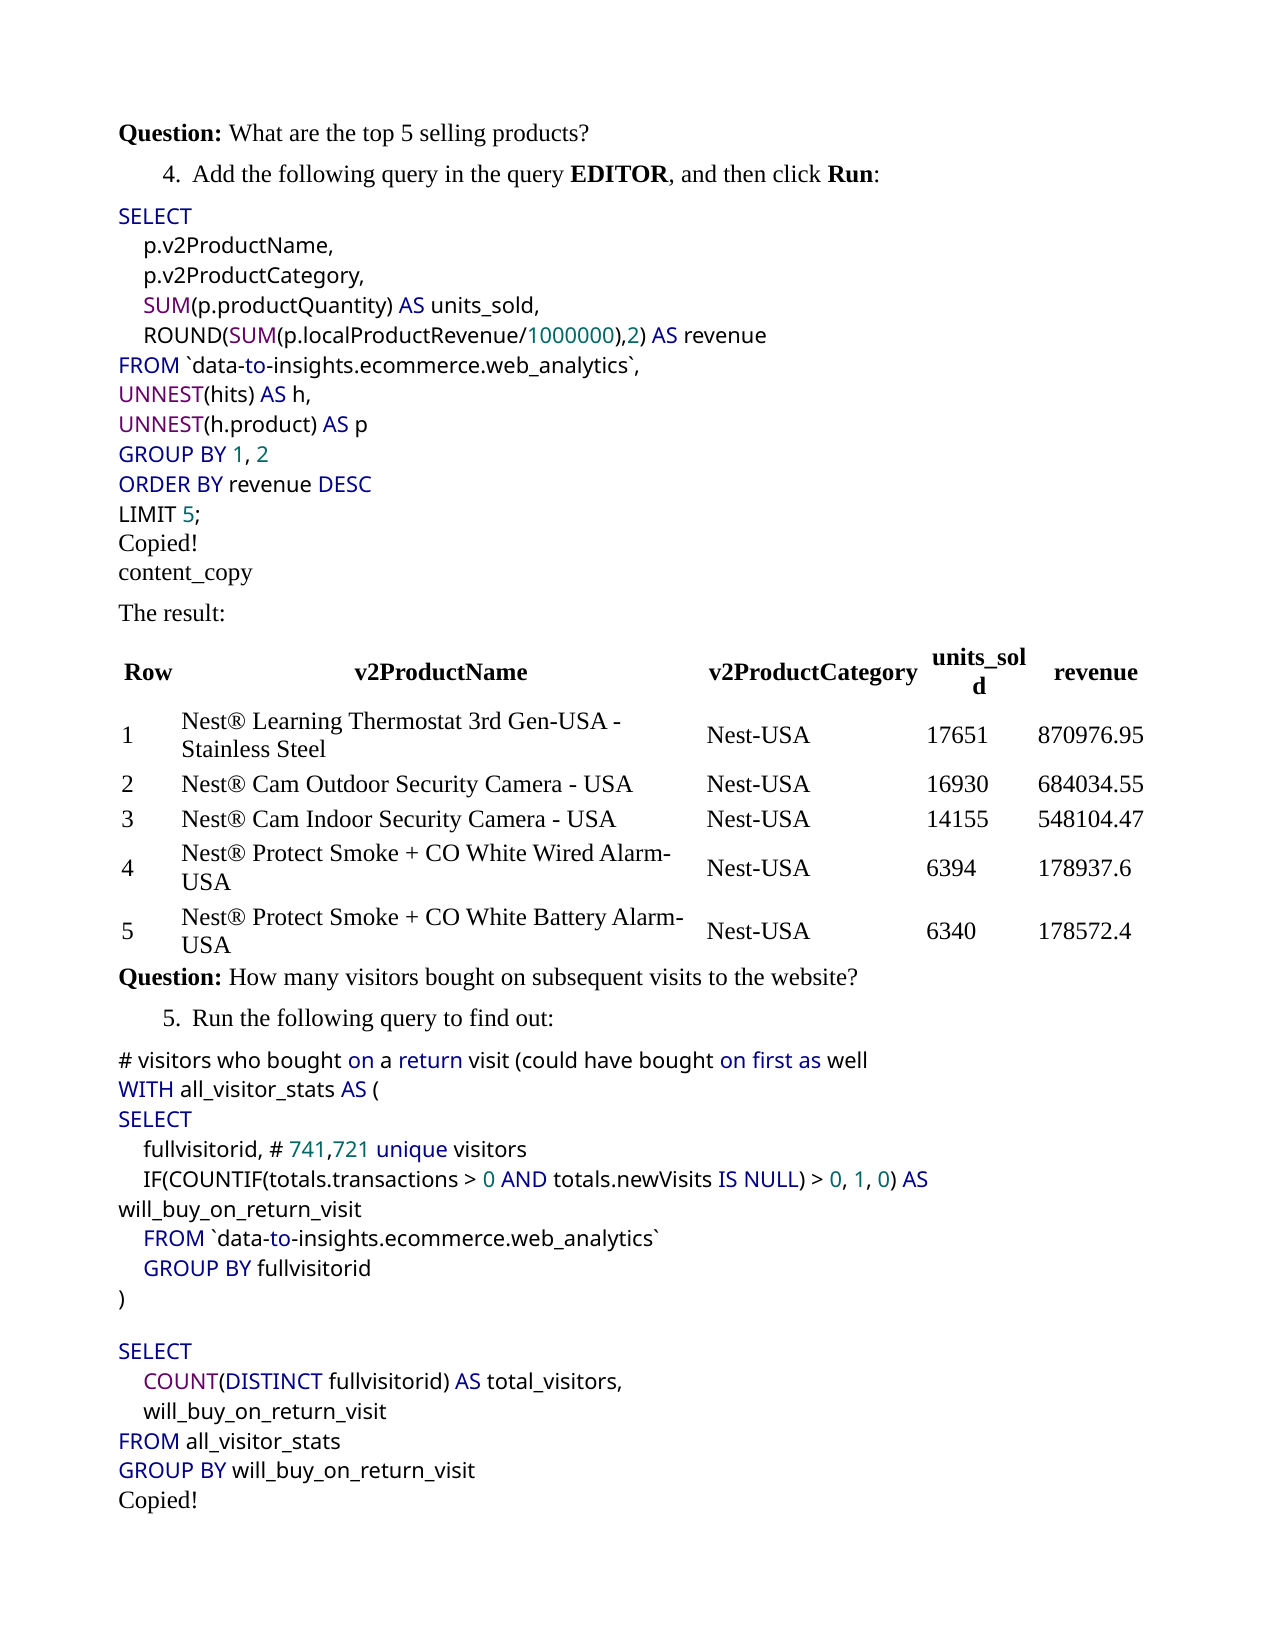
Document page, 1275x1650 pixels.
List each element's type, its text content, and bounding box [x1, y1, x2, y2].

text SUM(p.productQuantity) AS units_sold, [118, 290, 1157, 320]
text FROM `data-to-insights.ecommerce.web_analytics` [118, 1223, 1157, 1253]
table_cell 1 [118, 703, 178, 766]
table_cell Nest-USA [704, 801, 923, 835]
table_cell 14155 [923, 801, 1035, 835]
table_cell Nest® Cam Indoor Security Camera - USA [178, 801, 703, 835]
table_cell Nest® Protect Smoke + CO White Battery Alarm-USA [178, 899, 703, 962]
list Run the following query to find out: [162, 1003, 1157, 1032]
list Add the following query in the query EDITOR, and then click Run: [162, 159, 1157, 188]
table_cell 684034.55 [1035, 766, 1157, 801]
text ORDER BY revenue DESC [118, 469, 1157, 498]
table_cell 870976.95 [1035, 703, 1157, 766]
text WITH all_visitor_stats AS ( [118, 1074, 1157, 1104]
text UNNEST(hits) AS h, [118, 379, 1157, 409]
table_cell 5 [118, 899, 178, 962]
text Question: What are the top 5 selling products? [118, 118, 1157, 147]
table_header revenue [1035, 640, 1157, 703]
table_cell 6340 [923, 899, 1035, 962]
text GROUP BY fullvisitorid [118, 1253, 1157, 1283]
text p.v2ProductCategory, [118, 260, 1157, 290]
table_cell 3 [118, 801, 178, 835]
table_header units_sold [923, 640, 1035, 703]
text GROUP BY 1, 2 [118, 439, 1157, 469]
table_header v2ProductName [178, 640, 703, 703]
table_cell 548104.47 [1035, 801, 1157, 835]
text IF(COUNTIF(totals.transactions > 0 AND totals.newVisits IS NULL) > 0, 1, 0) AS will_buy_on_return_visit [118, 1164, 1157, 1223]
text Copied! [118, 528, 1144, 557]
text Copied! [118, 1485, 1144, 1514]
table_cell Nest® Protect Smoke + CO White Wired Alarm-USA [178, 835, 703, 899]
table_cell Nest-USA [704, 899, 923, 962]
table_cell 2 [118, 766, 178, 801]
text Question: How many visitors bought on subsequent visits to the website? [118, 962, 1157, 991]
text FROM all_visitor_stats [118, 1426, 1157, 1456]
table_cell Nest® Cam Outdoor Security Camera - USA [178, 766, 703, 801]
table_cell 6394 [923, 835, 1035, 899]
text SELECT [118, 201, 1157, 230]
table_cell 178572.4 [1035, 899, 1157, 962]
text content_copy [118, 557, 1157, 586]
table_header Row [118, 640, 178, 703]
text UNNEST(h.product) AS p [118, 409, 1157, 439]
text FROM `data-to-insights.ecommerce.web_analytics`, [118, 349, 1157, 379]
table_cell Nest-USA [704, 835, 923, 899]
text # visitors who bought on a return visit (could have bought on first as well [118, 1044, 1157, 1074]
table_cell 16930 [923, 766, 1035, 801]
table_cell Nest® Learning Thermostat 3rd Gen-USA - Stainless Steel [178, 703, 703, 766]
text SELECT [118, 1336, 1157, 1366]
text p.v2ProductName, [118, 230, 1157, 260]
text SELECT [118, 1104, 1157, 1134]
text ROUND(SUM(p.localProductRevenue/1000000),2) AS revenue [118, 320, 1157, 349]
text GROUP BY will_buy_on_return_visit [118, 1456, 1157, 1485]
text COUNT(DISTINCT fullvisitorid) AS total_visitors, [118, 1366, 1157, 1396]
table_cell 17651 [923, 703, 1035, 766]
table_header v2ProductCategory [704, 640, 923, 703]
text fullvisitorid, # 741,721 unique visitors [118, 1134, 1157, 1164]
table_cell Nest-USA [704, 766, 923, 801]
text ) [118, 1283, 1157, 1313]
text The result: [118, 598, 1157, 627]
text will_buy_on_return_visit [118, 1396, 1157, 1426]
text LIMIT 5; [118, 498, 1157, 528]
table_cell 4 [118, 835, 178, 899]
table_cell Nest-USA [704, 703, 923, 766]
table_cell 178937.6 [1035, 835, 1157, 899]
